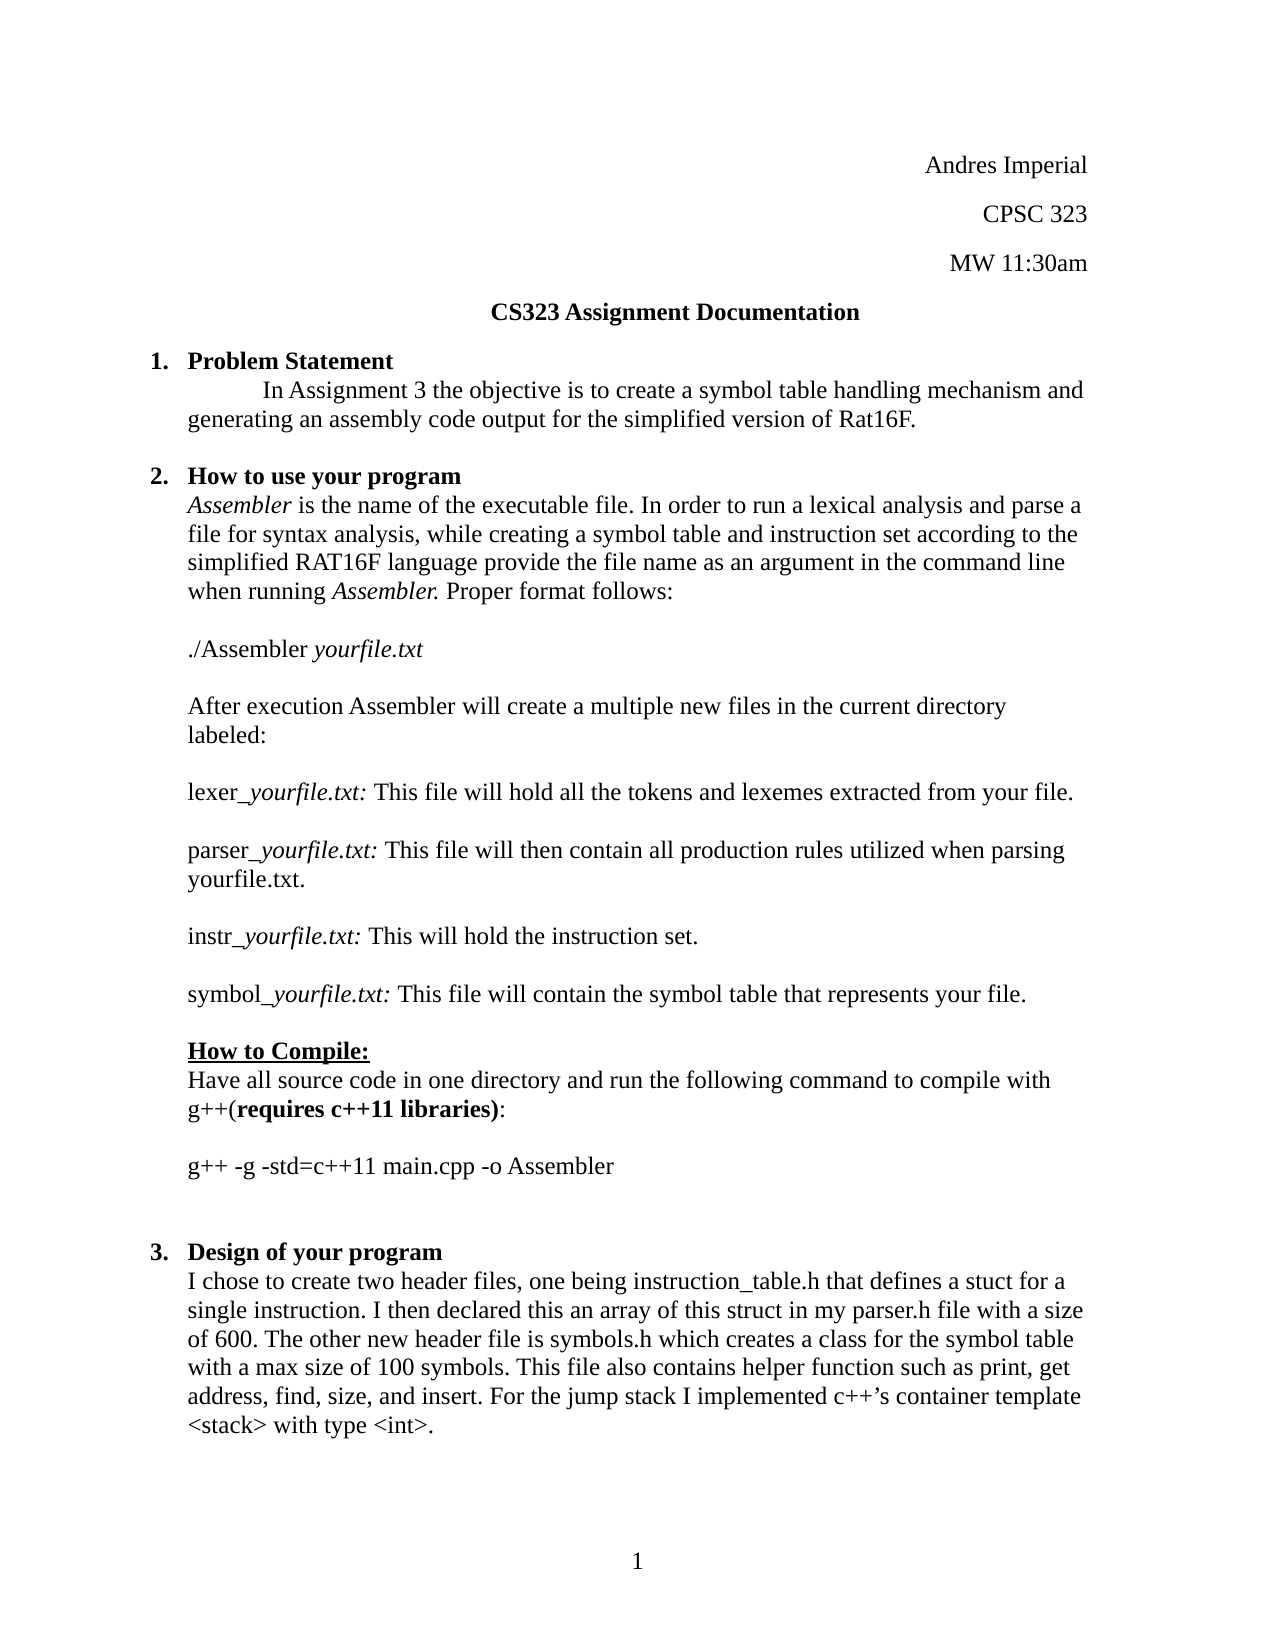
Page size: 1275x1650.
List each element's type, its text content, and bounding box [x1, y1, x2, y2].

text parser_yourfile.txt: This file will then contain all production rules utilized when parsing yourfile.txt. [187, 835, 1087, 892]
text Have all source code in one directory and run the following command to compile with [187, 1065, 1087, 1094]
text lexer_yourfile.txt: This file will hold all the tokens and lexemes extracted from your file. [187, 777, 1087, 806]
text g++ -g -std=c++11 main.cpp -o Assembler [187, 1151, 1087, 1180]
text instr_yourfile.txt: This will hold the instruction set. [187, 921, 1087, 950]
text After execution Assembler will create a multiple new files in the current directory labeled: [187, 691, 1087, 749]
list Problem Statement [150, 346, 1087, 375]
text CS323 Assignment Documentation [262, 297, 1087, 326]
text ./Assembler yourfile.txt [187, 634, 1087, 662]
text g++(requires c++11 libraries): [187, 1094, 1087, 1122]
text symbol_yourfile.txt: This file will contain the symbol table that represents your file. [187, 979, 1087, 1007]
text CPSC 323 [262, 199, 1087, 228]
text MW 11:30am [262, 248, 1087, 277]
text Andres Imperial [262, 150, 1087, 179]
list I chose to create two header files, one being instruction_table.h that defines a stuct for a single instruction. I then declared this an array of this struct in my parser.h file with a size of 600. The other new header file is symbols.h which creates a class for the symbol table with a max size of 100 symbols. This file also contains helper function such as print, get address, find, size, and insert. For the jump stack I implemented c++’s container template <stack> with type <int>. [150, 1266, 1087, 1439]
list Design of your program [150, 1237, 1087, 1266]
list How to use your program [150, 461, 1087, 490]
text In Assignment 3 the objective is to create a symbol table handling mechanism and generating an assembly code output for the simplified version of Rat16F. [187, 375, 1087, 432]
text How to Compile: [187, 1036, 1087, 1065]
text Assembler is the name of the executable file. In order to run a lexical analysis and parse a file for syntax analysis, while creating a symbol table and instruction set according to the simplified RAT16F language provide the file name as an argument in the command line when running Assembler. Proper format follows: [187, 490, 1087, 605]
